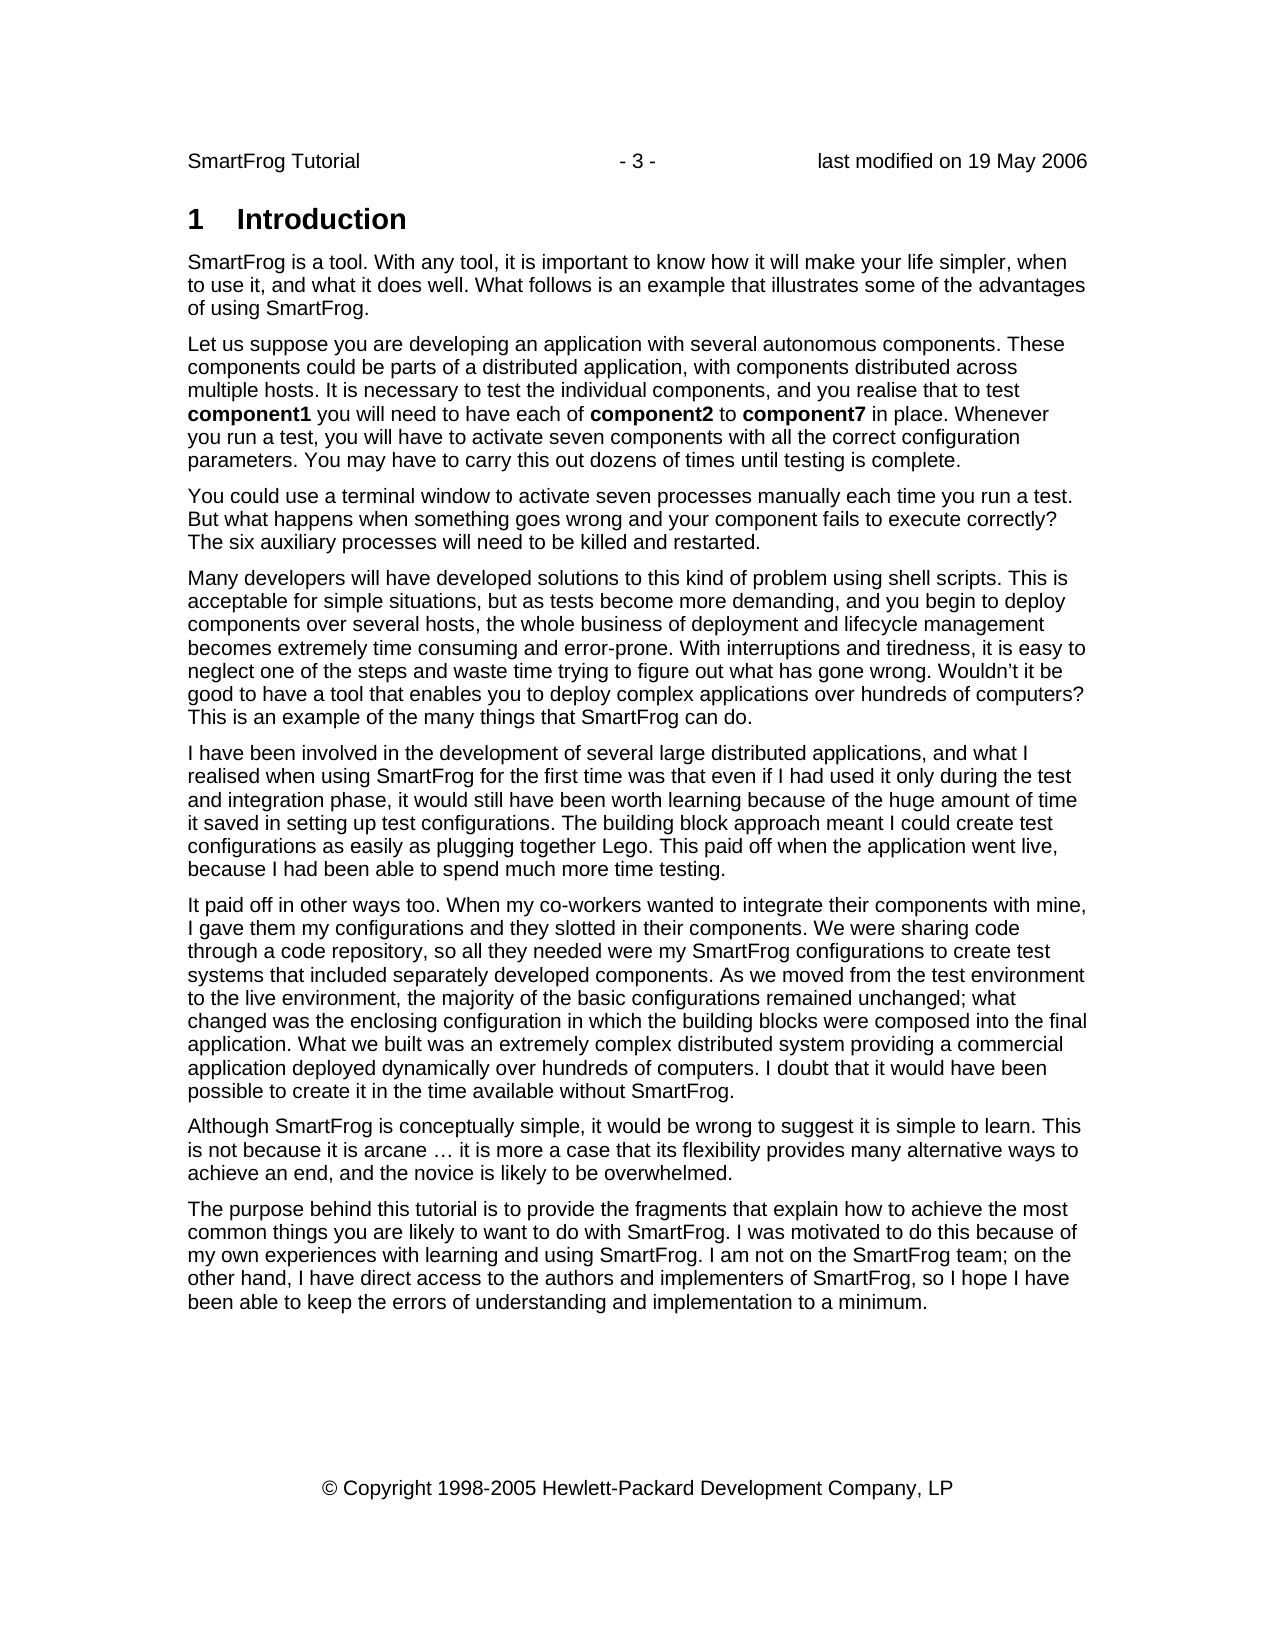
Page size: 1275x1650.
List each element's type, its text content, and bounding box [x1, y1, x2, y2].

text Let us suppose you are developing an application with several autonomous components. These components could be parts of a distributed application, with components distributed across multiple hosts. It is necessary to test the individual components, and you realise that to test component1 you will need to have each of component2 to component7 in place. Whenever you run a test, you will have to activate seven components with all the correct configuration parameters. You may have to carry this out dozens of times until testing is complete. [187, 333, 1087, 472]
text It paid off in other ways too. When my co-workers wanted to integrate their components with mine, I gave them my configurations and they slotted in their components. We were sharing code through a code repository, so all they needed were my SmartFrog configurations to create test systems that included separately developed components. As we moved from the test environment to the live environment, the majority of the basic configurations remained unchanged; what changed was the enclosing configuration in which the building blocks were composed into the final application. What we built was an extremely complex distributed system providing a commercial application deployed dynamically over hundreds of computers. I doubt that it would have been possible to create it in the time available without SmartFrog. [187, 894, 1087, 1103]
text Many developers will have developed solutions to this kind of problem using shell scripts. This is acceptable for simple situations, but as tests become more demanding, and you begin to deploy components over several hosts, the whole business of deployment and lifecycle management becomes extremely time consuming and error-prone. With interruptions and tiredness, it is easy to neglect one of the steps and waste time trying to figure out what has gone wrong. Wouldn’t it be good to have a tool that enables you to deploy complex applications over hundreds of computers? This is an example of the many things that SmartFrog can do. [187, 567, 1087, 729]
text SmartFrog is a tool. With any tool, it is important to know how it will make your life simpler, when to use it, and what it does well. What follows is an example that illustrates some of the advantages of using SmartFrog. [187, 250, 1087, 320]
text Although SmartFrog is conceptually simple, it would be wrong to suggest it is simple to learn. This is not because it is arcane … it is more a case that its flexibility provides many alternative ways to achieve an end, and the novice is likely to be overwhelmed. [187, 1115, 1087, 1185]
text I have been involved in the development of several large distributed applications, and what I realised when using SmartFrog for the first time was that even if I had used it only during the test and integration phase, it would still have been worth learning because of the huge amount of time it saved in setting up test configurations. The building block approach meant I could create test configurations as easily as plugging together Lego. This paid off when the application went live, because I had been able to spend much more time testing. [187, 742, 1087, 881]
subtitle Introduction [187, 203, 1087, 235]
text The purpose behind this tutorial is to provide the fragments that explain how to achieve the most common things you are likely to want to do with SmartFrog. I was motivated to do this because of my own experiences with learning and using SmartFrog. I am not on the SmartFrog team; on the other hand, I have direct access to the authors and implementers of SmartFrog, so I hope I have been able to keep the errors of understanding and implementation to a minimum. [187, 1197, 1087, 1313]
text You could use a terminal window to activate seven processes manually each time you run a test. But what happens when something goes wrong and your component fails to execute correctly? The six auxiliary processes will need to be killed and restarted. [187, 484, 1087, 554]
